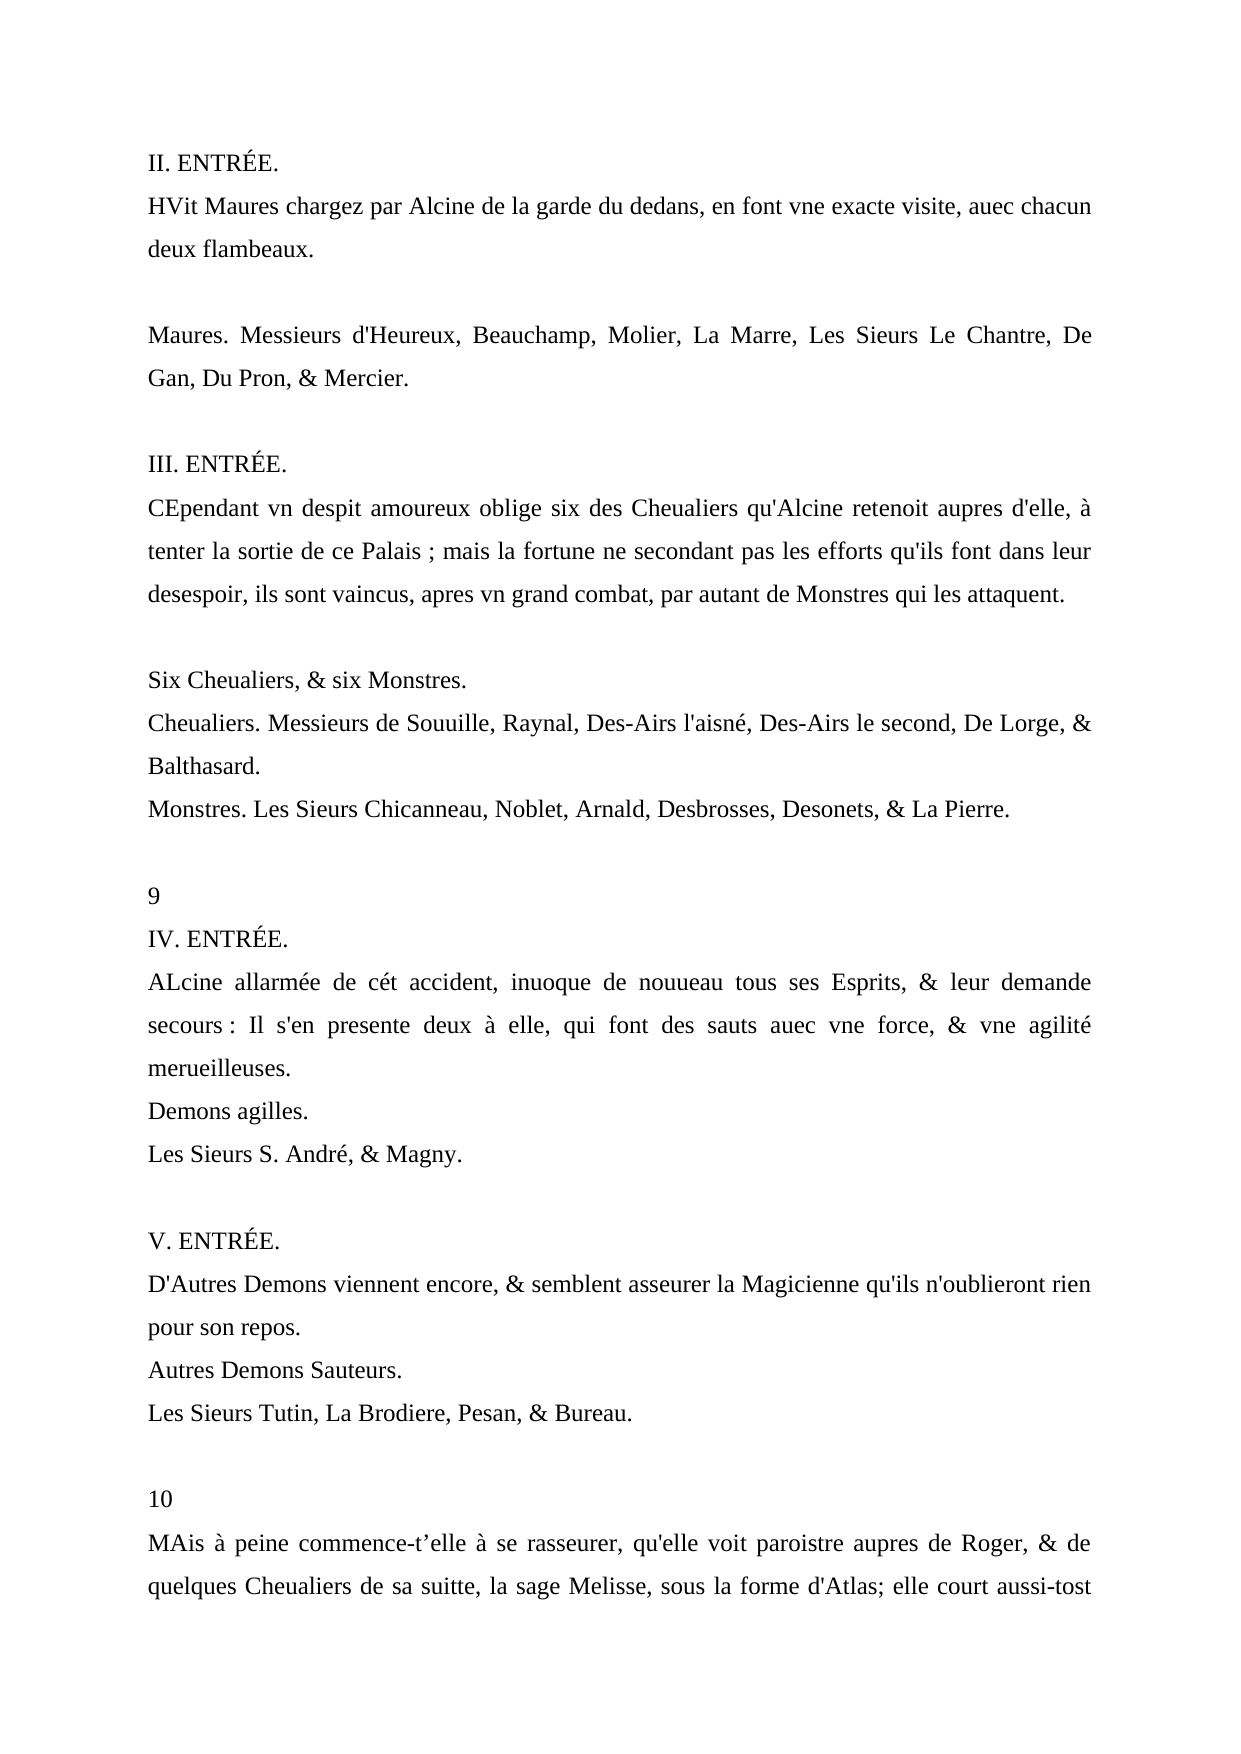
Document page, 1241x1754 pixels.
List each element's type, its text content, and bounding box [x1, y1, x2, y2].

text 10 [148, 1484, 1093, 1513]
text Demons agilles. [148, 1096, 1093, 1125]
text Maures. Messieurs d'Heureux, Beauchamp, Molier, La Marre, Les Sieurs Le Chantre, De Gan, Du Pron, & Mercier. [148, 320, 1093, 392]
text Les Sieurs S. André, & Magny. [148, 1139, 1093, 1168]
text III. ENTRÉE. [148, 449, 1093, 478]
text V. ENTRÉE. [148, 1226, 1093, 1254]
text Cheualiers. Messieurs de Souuille, Raynal, Des-Airs l'aisné, Des-Airs le second, De Lorge, & Balthasard. [148, 708, 1093, 780]
text ALcine allarmée de cét accident, inuoque de nouueau tous ses Esprits, & leur demande secours : Il s'en presente deux à elle, qui font des sauts auec vne force, & vne agilité merueilleuses. [148, 967, 1093, 1082]
text MAis à peine commence-t’elle à se rasseurer, qu'elle voit paroistre aupres de Roger, & de quelques Cheualiers de sa suitte, la sage Melisse, sous la forme d'Atlas; elle court aussi-tost [148, 1528, 1093, 1599]
text Autres Demons Sauteurs. [148, 1355, 1093, 1384]
text Les Sieurs Tutin, La Brodiere, Pesan, & Bureau. [148, 1398, 1093, 1427]
text HVit Maures chargez par Alcine de la garde du dedans, en font vne exacte visite, auec chacun deux flambeaux. [148, 191, 1093, 263]
text II. ENTRÉE. [148, 148, 1093, 176]
text IV. ENTRÉE. [148, 924, 1093, 953]
text 9 [148, 881, 1093, 909]
text Monstres. Les Sieurs Chicanneau, Noblet, Arnald, Desbrosses, Desonets, & La Pierre. [148, 794, 1093, 823]
text CEpendant vn despit amoureux oblige six des Cheualiers qu'Alcine retenoit aupres d'elle, à tenter la sortie de ce Palais ; mais la fortune ne secondant pas les efforts qu'ils font dans leur desespoir, ils sont vaincus, apres vn grand combat, par autant de Monstres qui les attaquent. [148, 493, 1093, 608]
text Six Cheualiers, & six Monstres. [148, 665, 1093, 694]
text D'Autres Demons viennent encore, & semblent asseurer la Magicienne qu'ils n'oublieront rien pour son repos. [148, 1269, 1093, 1341]
